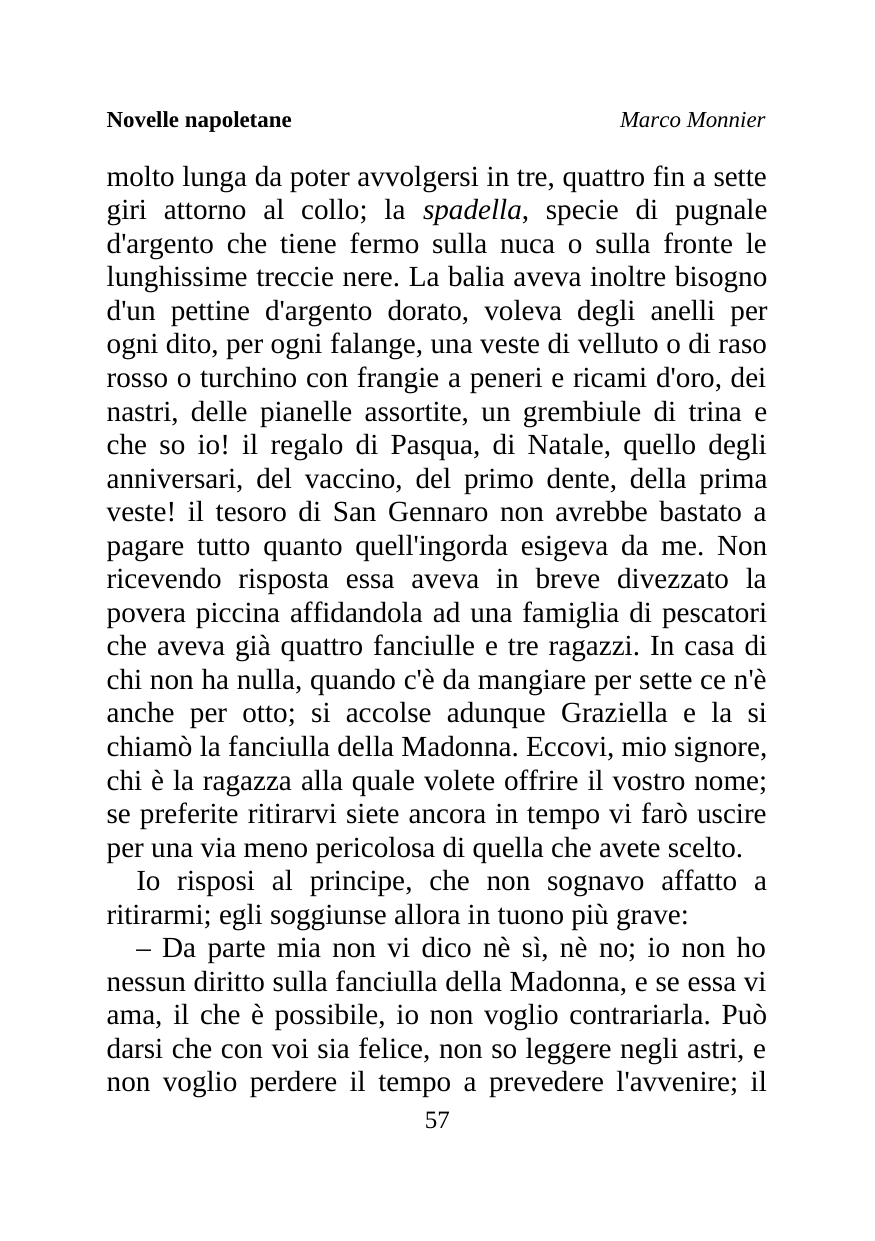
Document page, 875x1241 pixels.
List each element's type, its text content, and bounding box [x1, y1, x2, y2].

text Io risposi al principe, che non sognavo affatto a ritirarmi; egli soggiunse allora in tuono più grave: [106, 863, 768, 930]
text – Da parte mia non vi dico nè sì, nè no; io non ho nessun diritto sulla fanciulla della Madonna, e se essa vi ama, il che è possibile, io non voglio contrariarla. Può darsi che con voi sia felice, non so leggere negli astri, e non voglio perdere il tempo a prevedere l'avvenire; il [106, 930, 768, 1098]
text molto lunga da poter avvolgersi in tre, quattro fin a sette giri attorno al collo; la spadella, specie di pugnale d'argento che tiene fermo sulla nuca o sulla fronte le lunghissime treccie nere. La balia aveva inoltre bisogno d'un pettine d'argento dorato, voleva degli anelli per ogni dito, per ogni falange, una veste di velluto o di raso rosso o turchino con frangie a peneri e ricami d'oro, dei nastri, delle pianelle assortite, un grembiule di trina e che so io! il regalo di Pasqua, di Natale, quello degli anniversari, del vaccino, del primo dente, della prima veste! il tesoro di San Gennaro non avrebbe bastato a pagare tutto quanto quell'ingorda esigeva da me. Non ricevendo risposta essa aveva in breve divezzato la povera piccina affidandola ad una famiglia di pescatori che aveva già quattro fanciulle e tre ragazzi. In casa di chi non ha nulla, quando c'è da mangiare per sette ce n'è anche per otto; si accolse adunque Graziella e la si chiamò la fanciulla della Madonna. Eccovi, mio signore, chi è la ragazza alla quale volete offrire il vostro nome; se preferite ritirarvi siete ancora in tempo vi farò uscire per una via meno pericolosa di quella che avete scelto. [106, 159, 768, 863]
